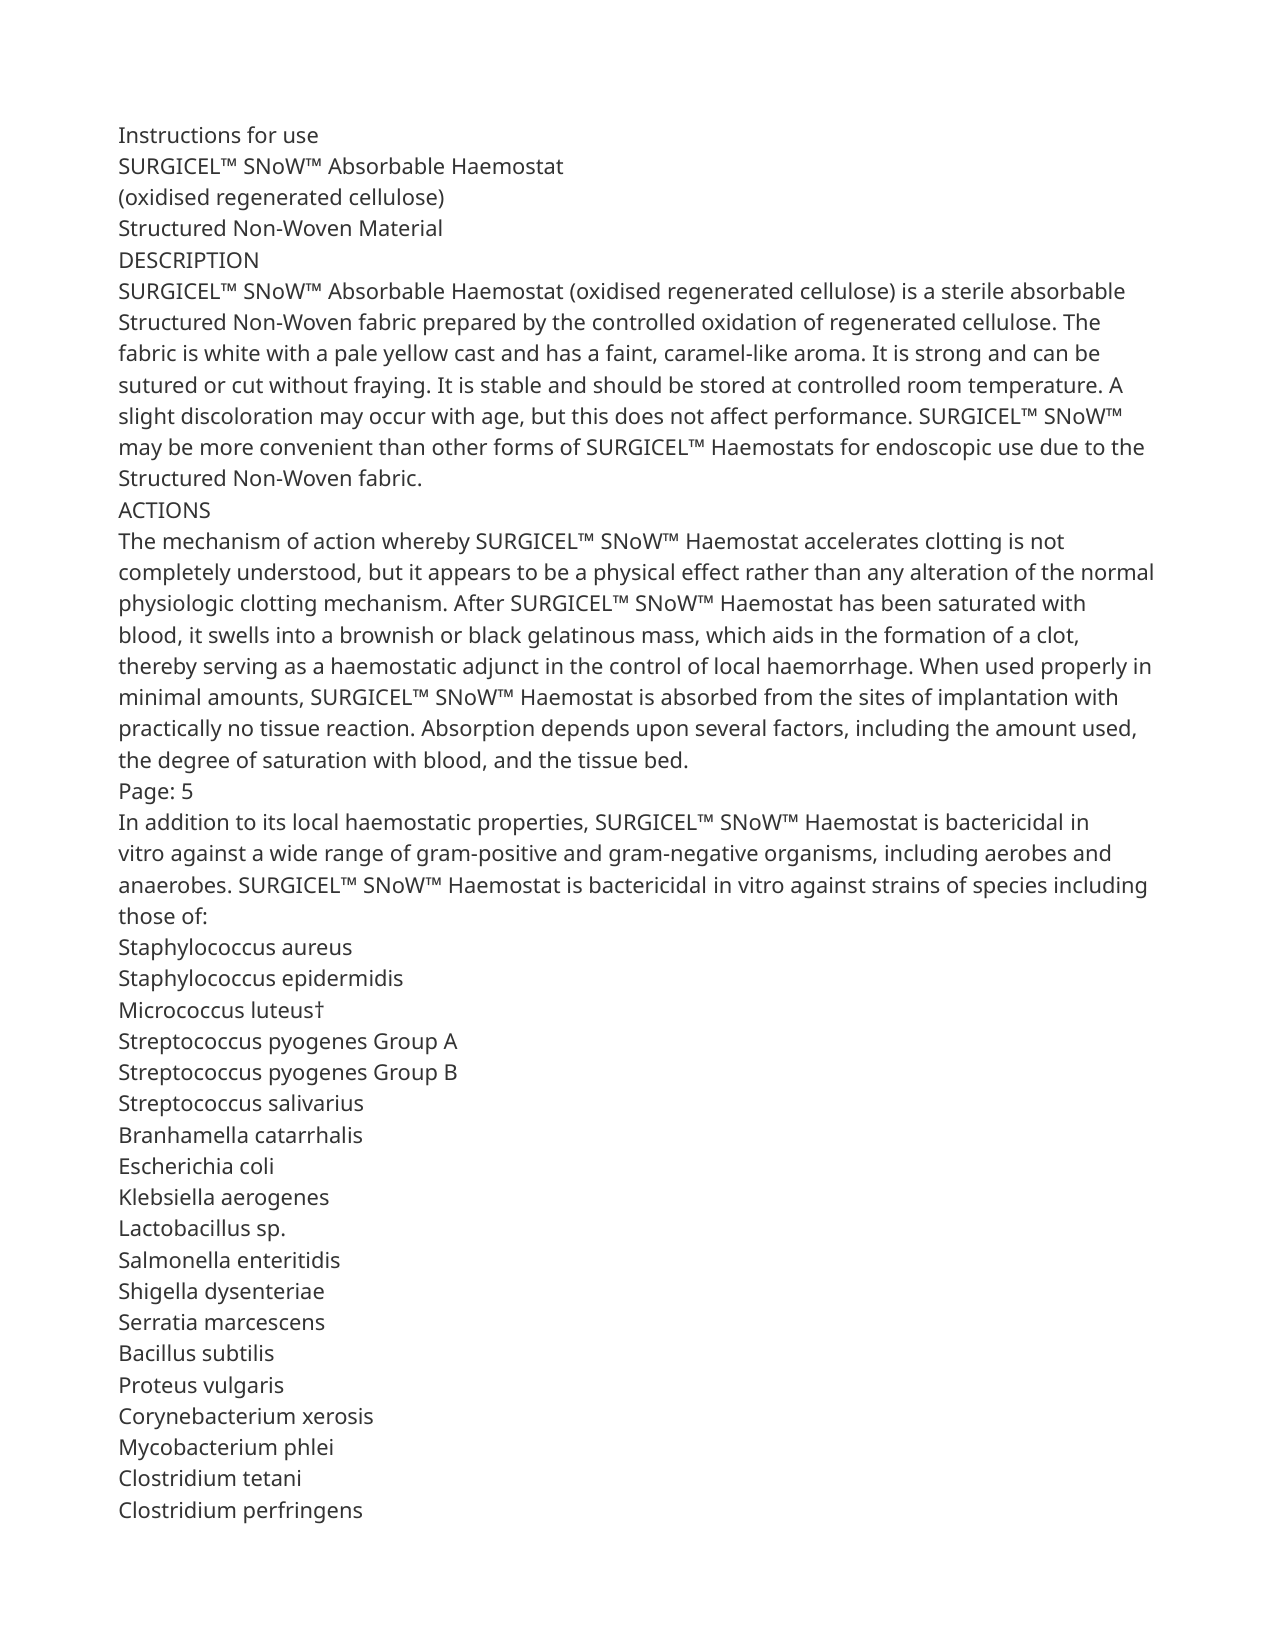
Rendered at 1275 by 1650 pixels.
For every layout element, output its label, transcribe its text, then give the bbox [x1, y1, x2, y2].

text Streptococcus salivarius [118, 1087, 1157, 1118]
text Clostridium tetani [118, 1462, 1157, 1493]
text Clostridium perfringens [118, 1493, 1157, 1524]
text Staphylococcus aureus [118, 931, 1157, 962]
text Instructions for use [118, 118, 1157, 149]
text Bacillus subtilis [118, 1337, 1157, 1368]
text SURGICEL™ SNoW™ Absorbable Haemostat (oxidised regenerated cellulose) is a sterile absorbable Structured Non-Woven fabric prepared by the controlled oxidation of regenerated cellulose. The fabric is white with a pale yellow cast and has a faint, caramel-like aroma. It is strong and can be sutured or cut without fraying. It is stable and should be stored at controlled room temperature. A slight discoloration may occur with age, but this does not affect performance. SURGICEL™ SNoW™ may be more convenient than other forms of SURGICEL™ Haemostats for endoscopic use due to the Structured Non-Woven fabric. [118, 274, 1157, 493]
text (oxidised regenerated cellulose) [118, 181, 1157, 212]
text Streptococcus pyogenes Group B [118, 1056, 1157, 1087]
text Escherichia coli [118, 1149, 1157, 1181]
text ACTIONS [118, 493, 1157, 524]
text Micrococcus luteus† [118, 993, 1157, 1024]
text The mechanism of action whereby SURGICEL™ SNoW™ Haemostat accelerates clotting is not completely understood, but it appears to be a physical effect rather than any alteration of the normal physiologic clotting mechanism. After SURGICEL™ SNoW™ Haemostat has been saturated with blood, it swells into a brownish or black gelatinous mass, which aids in the formation of a clot, thereby serving as a haemostatic adjunct in the control of local haemorrhage. When used properly in minimal amounts, SURGICEL™ SNoW™ Haemostat is absorbed from the sites of implantation with practically no tissue reaction. Absorption depends upon several factors, including the amount used, the degree of saturation with blood, and the tissue bed. [118, 524, 1157, 774]
text DESCRIPTION [118, 243, 1157, 274]
text Streptococcus pyogenes Group A [118, 1024, 1157, 1056]
text Branhamella catarrhalis [118, 1118, 1157, 1149]
text Klebsiella aerogenes [118, 1181, 1157, 1212]
text Corynebacterium xerosis [118, 1399, 1157, 1431]
text Page: 5 [118, 774, 1157, 806]
text Lactobacillus sp. [118, 1212, 1157, 1243]
text SURGICEL™ SNoW™ Absorbable Haemostat [118, 149, 1157, 181]
text Structured Non-Woven Material [118, 212, 1157, 243]
text Salmonella enteritidis Shigella dysenteriae [118, 1243, 1157, 1306]
text Staphylococcus epidermidis [118, 962, 1157, 993]
text In addition to its local haemostatic properties, SURGICEL™ SNoW™ Haemostat is bactericidal in vitro against a wide range of gram-positive and gram-negative organisms, including aerobes and anaerobes. SURGICEL™ SNoW™ Haemostat is bactericidal in vitro against strains of species including those of: [118, 806, 1157, 931]
text Proteus vulgaris [118, 1368, 1157, 1399]
text Mycobacterium phlei [118, 1431, 1157, 1462]
text Serratia marcescens [118, 1306, 1157, 1337]
